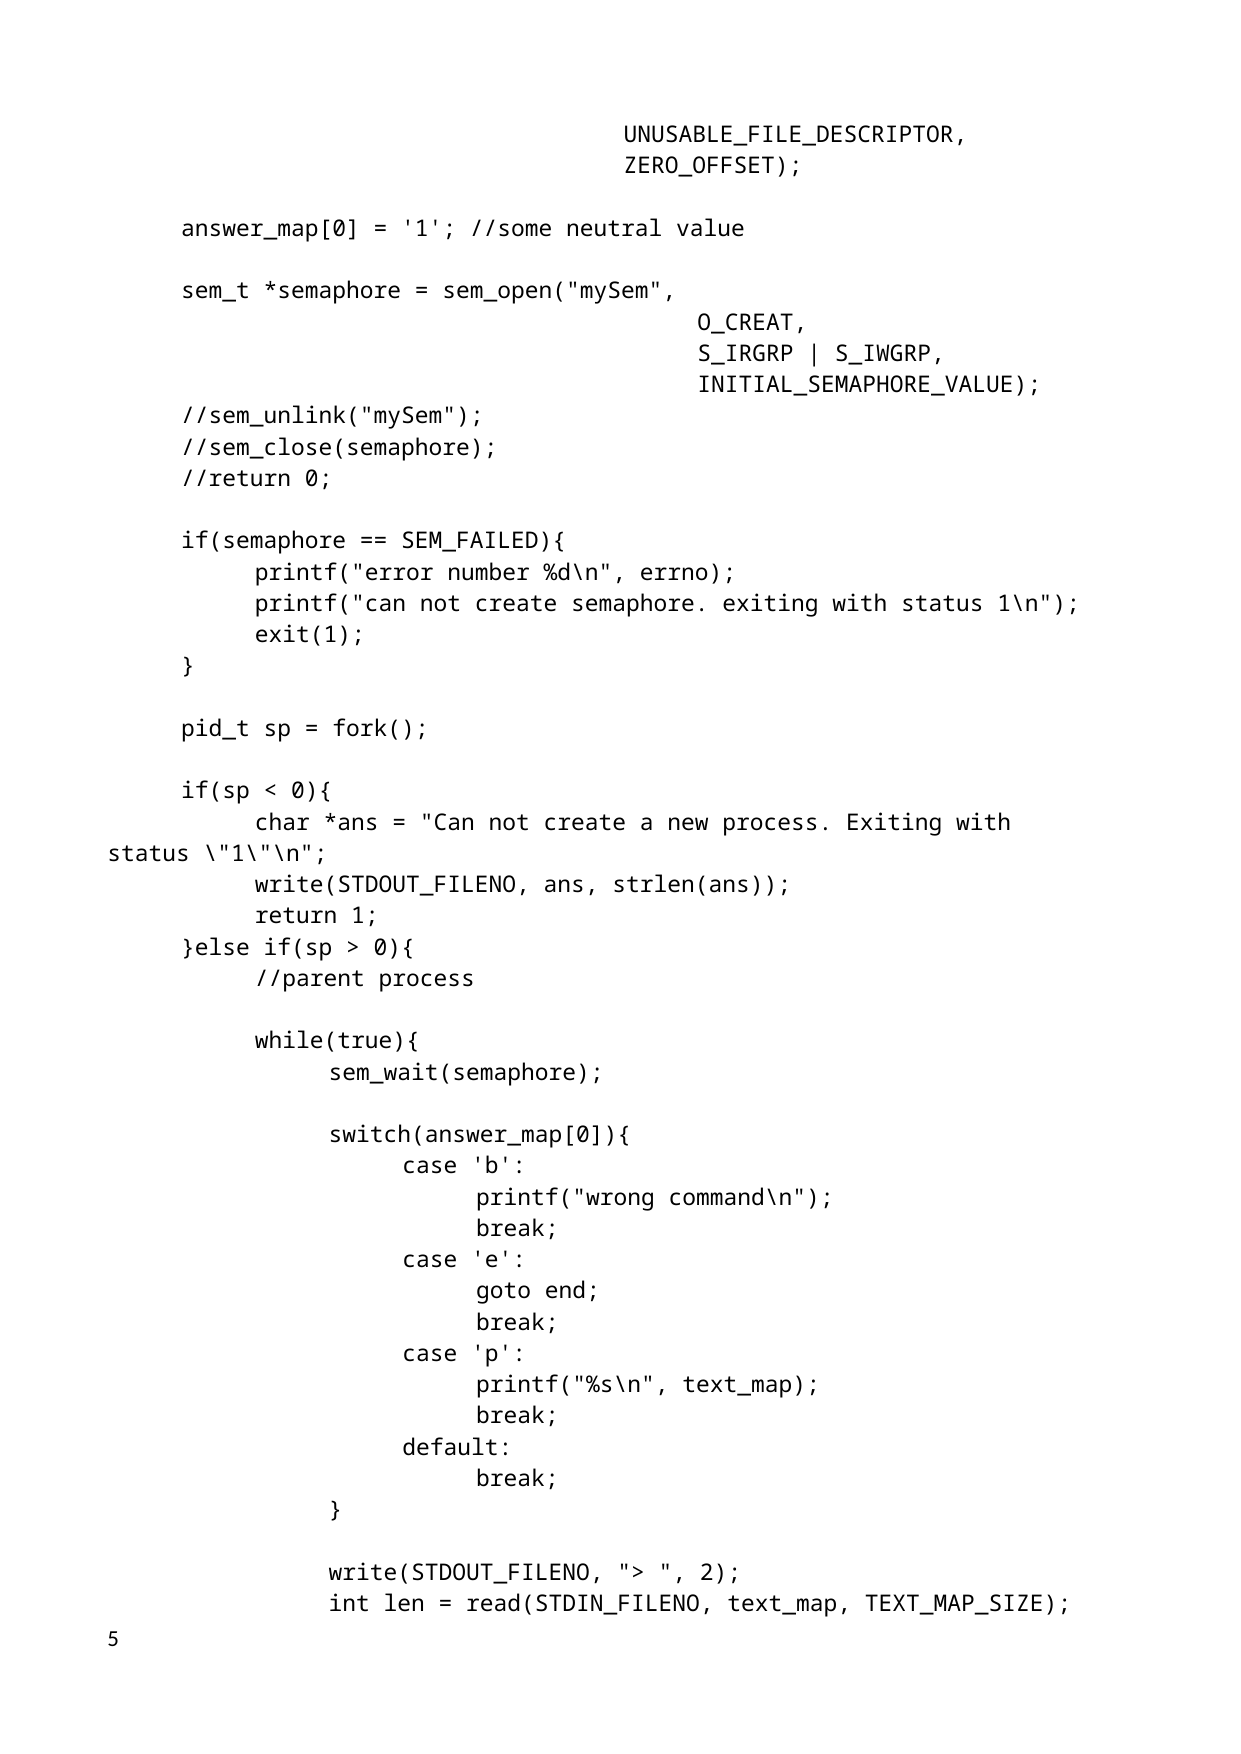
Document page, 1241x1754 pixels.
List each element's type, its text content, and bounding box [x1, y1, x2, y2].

text case 'b': [107, 1149, 1153, 1181]
text break; [107, 1306, 1153, 1337]
text //return 0; [107, 462, 1153, 493]
text if(sp < 0){ [107, 774, 1153, 806]
text answer_map[0] = '1'; //some neutral value [107, 212, 1153, 243]
text printf("wrong command\n"); [107, 1181, 1153, 1212]
text break; [107, 1212, 1153, 1243]
text pid_t sp = fork(); [107, 712, 1153, 743]
text }else if(sp > 0){ [107, 931, 1153, 962]
text //parent process [107, 962, 1153, 993]
text char *ans = "Can not create a new process. Exiting with status \"1\"\n"; [107, 806, 1153, 868]
text switch(answer_map[0]){ [107, 1118, 1153, 1149]
text case 'p': [107, 1337, 1153, 1368]
text return 1; [107, 899, 1153, 931]
text goto end; [107, 1274, 1153, 1306]
text break; [107, 1462, 1153, 1493]
text } [107, 649, 1153, 681]
text ZERO_OFFSET); [107, 149, 1153, 181]
text while(true){ [107, 1024, 1153, 1056]
text INITIAL_SEMAPHORE_VALUE); [107, 368, 1153, 399]
text printf("%s\n", text_map); [107, 1368, 1153, 1399]
text exit(1); [107, 618, 1153, 649]
text write(STDOUT_FILENO, "> ", 2); [107, 1556, 1153, 1587]
text default: [107, 1431, 1153, 1462]
text sem_wait(semaphore); [107, 1056, 1153, 1087]
text //sem_unlink("mySem"); [107, 399, 1153, 431]
text if(semaphore == SEM_FAILED){ [107, 524, 1153, 556]
text S_IRGRP | S_IWGRP, [107, 337, 1153, 368]
text O_CREAT, [107, 306, 1153, 337]
text //sem_close(semaphore); [107, 431, 1153, 462]
text } [107, 1493, 1153, 1524]
text printf("can not create semaphore. exiting with status 1\n"); [107, 587, 1153, 618]
text printf("error number %d\n", errno); [107, 556, 1153, 587]
text break; [107, 1399, 1153, 1431]
text int len = read(STDIN_FILENO, text_map, TEXT_MAP_SIZE); [107, 1587, 1153, 1618]
text case 'e': [107, 1243, 1153, 1274]
text write(STDOUT_FILENO, ans, strlen(ans)); [107, 868, 1153, 899]
text sem_t *semaphore = sem_open("mySem", [107, 274, 1153, 306]
text UNUSABLE_FILE_DESCRIPTOR, [107, 118, 1153, 149]
